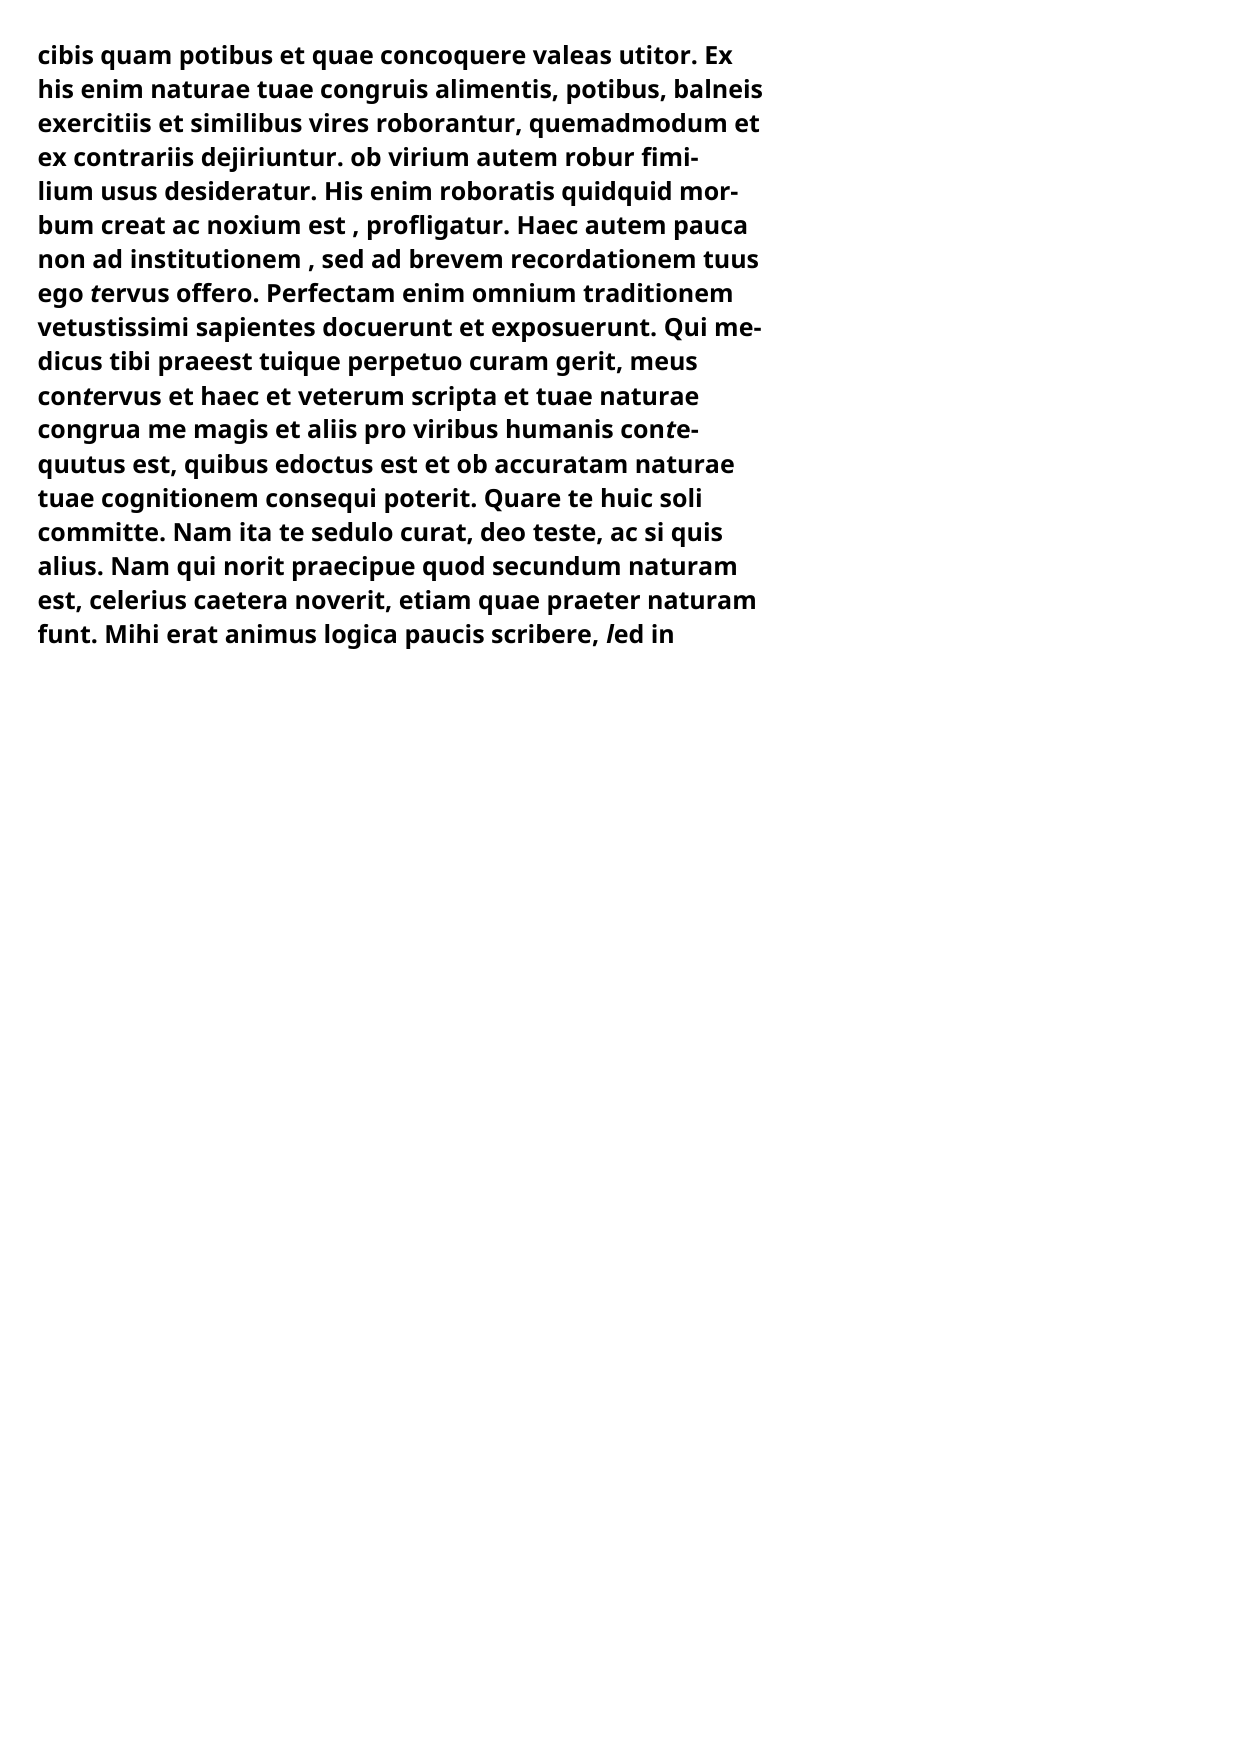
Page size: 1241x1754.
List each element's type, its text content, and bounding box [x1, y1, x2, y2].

text cibis quam potibus et quae concoquere valeas utitor. Ex his enim naturae tuae congruis alimentis, potibus, balneis exercitiis et similibus vires roborantur, quemadmodum et ex contrariis dejiriuntur. ob virium autem robur fimi- lium usus desideratur. His enim roboratis quidquid mor- bum creat ac noxium est , profligatur. Haec autem pauca non ad institutionem , sed ad brevem recordationem tuus ego tervus offero. Perfectam enim omnium traditionem vetustissimi sapientes docuerunt et exposuerunt. Qui me- dicus tibi praeest tuique perpetuo curam gerit, meus contervus et haec et veterum scripta et tuae naturae congrua me magis et aliis pro viribus humanis conte- quutus est, quibus edoctus est et ob accuratam naturae tuae cognitionem consequi poterit. Quare te huic soli committe. Nam ita te sedulo curat, deo teste, ac si quis alius. Nam qui norit praecipue quod secundum naturam est, celerius caetera noverit, etiam quae praeter naturam funt. Mihi erat animus logica paucis scribere, led in [37, 37, 1203, 651]
